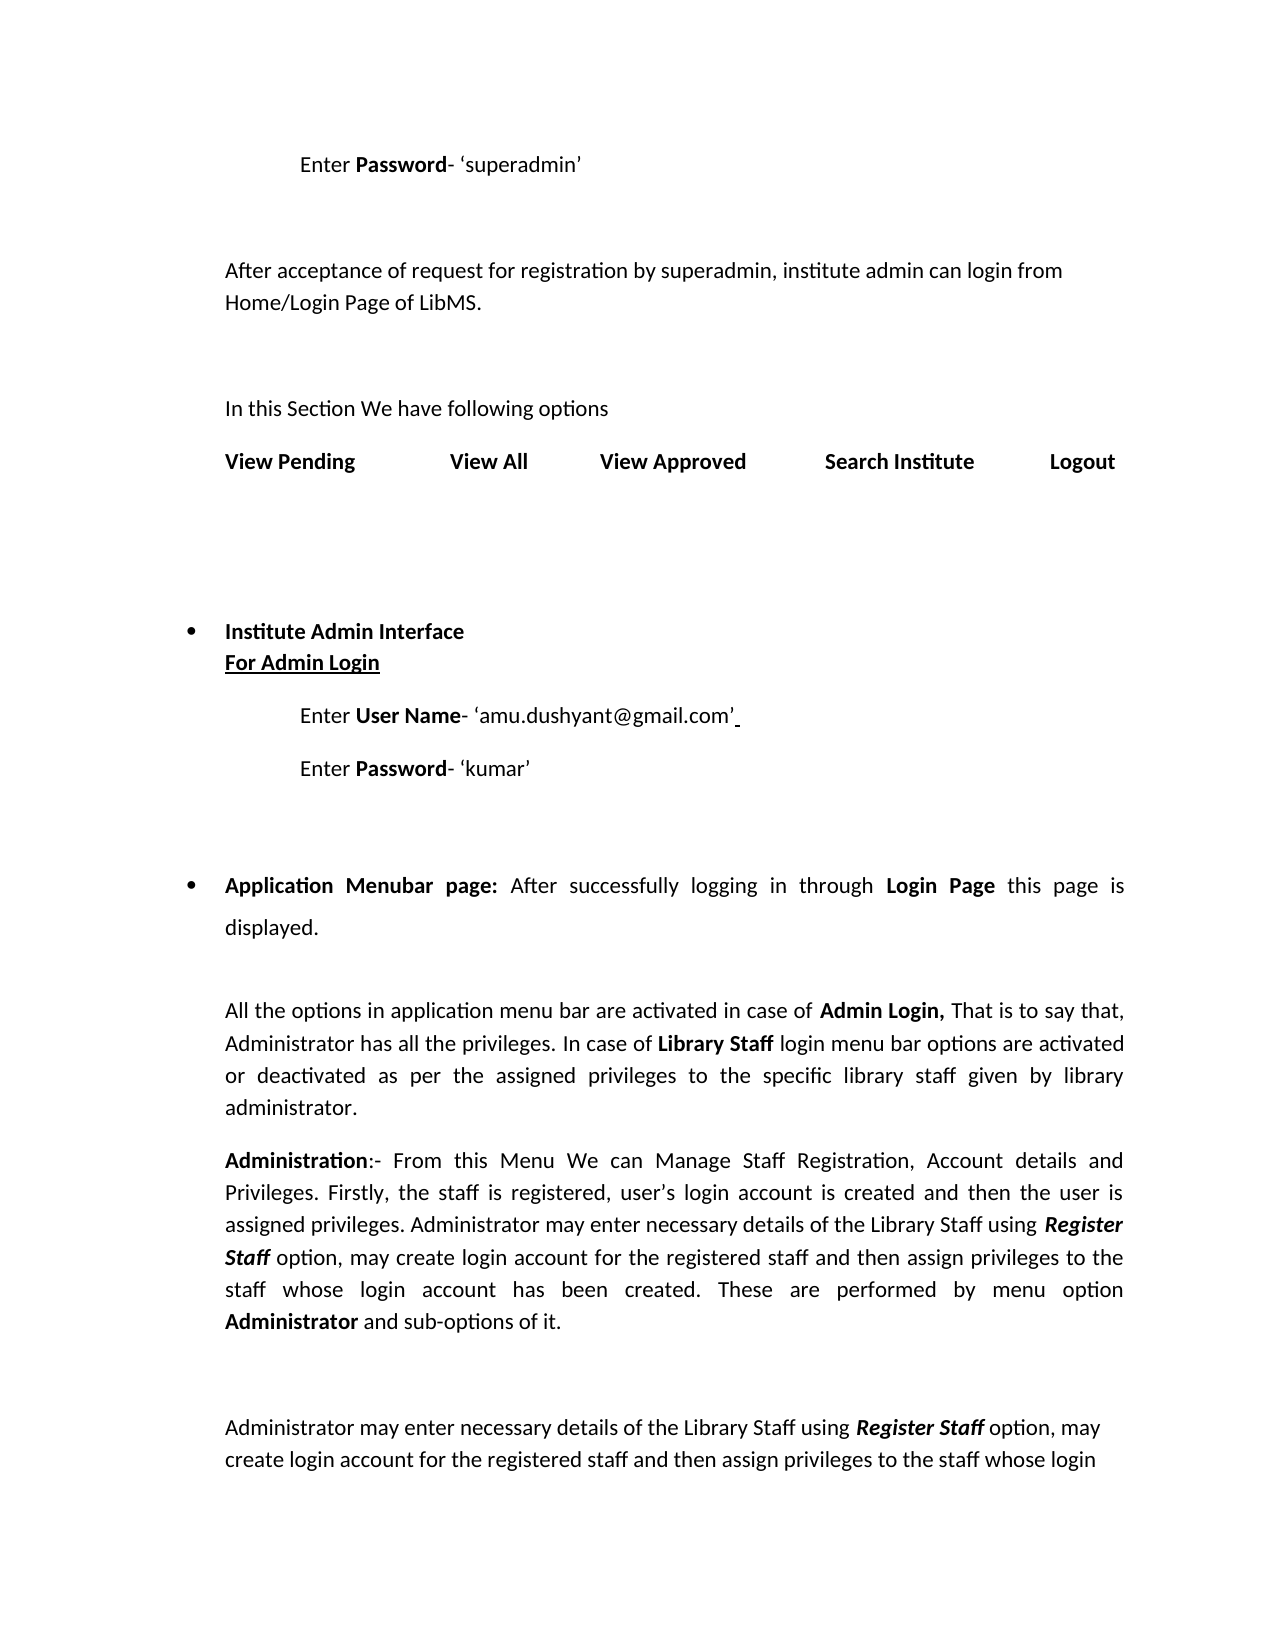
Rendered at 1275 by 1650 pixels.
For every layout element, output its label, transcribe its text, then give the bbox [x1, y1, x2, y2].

text Enter Password- ‘kumar’ [225, 754, 1125, 782]
text Enter User Name- ‘amu.dushyant@gmail.com’ [225, 701, 1125, 729]
text Enter Password- ‘superadmin’ [225, 150, 1125, 178]
list Institute Admin Interface [187, 606, 1125, 648]
text All the options in application menu bar are activated in case of Admin Login, That is to say that, Administrator has all the privileges. In case of Library Staff login menu bar options are activated or deactivated as per the assigned privileges to the specific library staff given by library administrator. [225, 996, 1125, 1121]
text For Admin Login [150, 648, 1125, 676]
text In this Section We have following options [150, 394, 1125, 422]
text After acceptance of request for registration by superadmin, institute admin can login from Home/Login Page of LibMS. [225, 256, 1125, 316]
text Administrator may enter necessary details of the Library Staff using Register Staff option, may create login account for the registered staff and then assign privileges to the staff whose login [225, 1413, 1125, 1473]
text Administration:- From this Menu We can Manage Staff Registration, Account details and Privileges. Firstly, the staff is registered, user’s login account is created and then the user is assigned privileges. Administrator may enter necessary details of the Library Staff using Register Staff option, may create login account for the registered staff and then assign privileges to the staff whose login account has been created. These are performed by menu option Administrator and sub-options of it. [225, 1146, 1125, 1335]
list Application Menubar page: After successfully logging in through Login Page this page is displayed. [187, 860, 1125, 943]
text View Pending View All View Approved Search Institute Logout [150, 447, 1125, 475]
